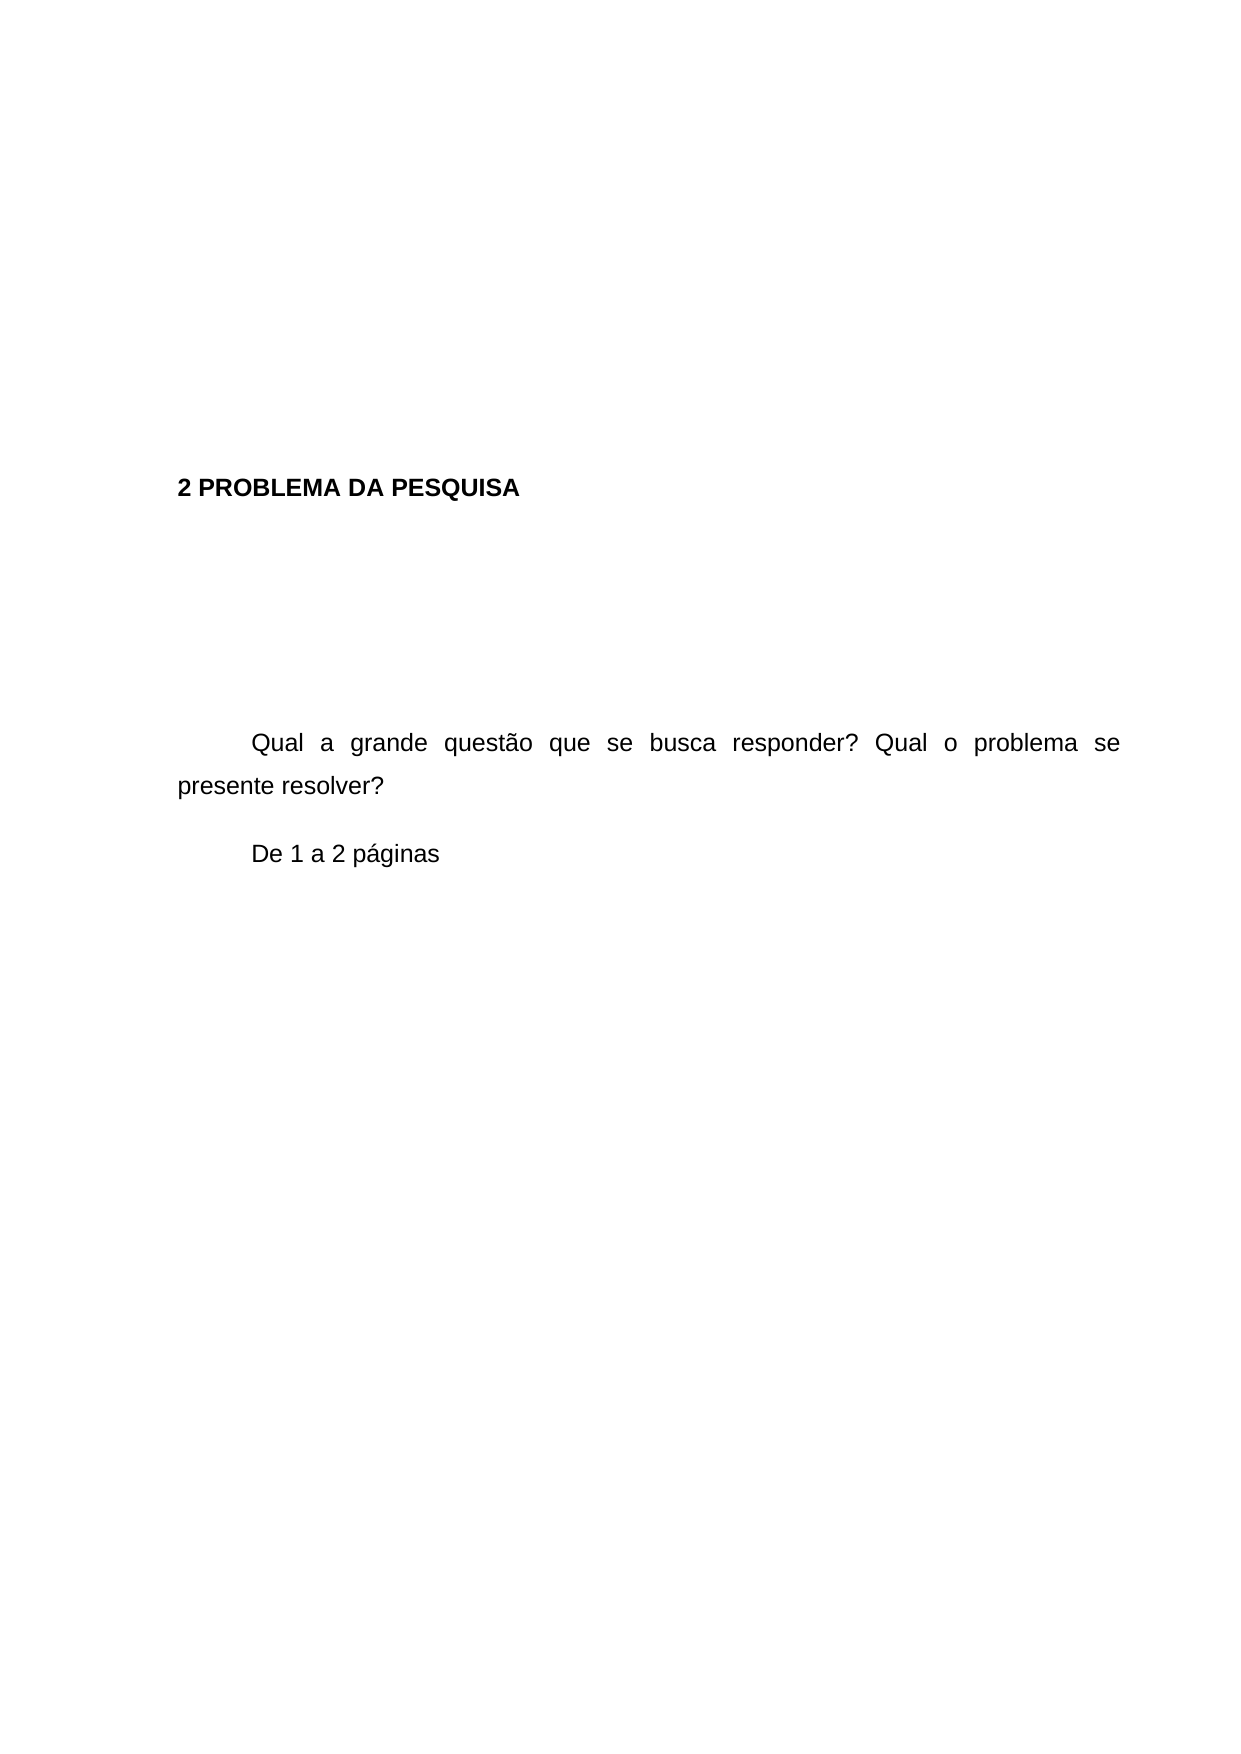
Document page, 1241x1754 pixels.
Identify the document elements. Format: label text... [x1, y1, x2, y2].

text 2 PROBLEMA DA PESQUISA [177, 472, 1122, 501]
text De 1 a 2 páginas [177, 839, 1122, 868]
text Qual a grande questão que se busca responder? Qual o problema se presente resolver? [177, 728, 1122, 800]
